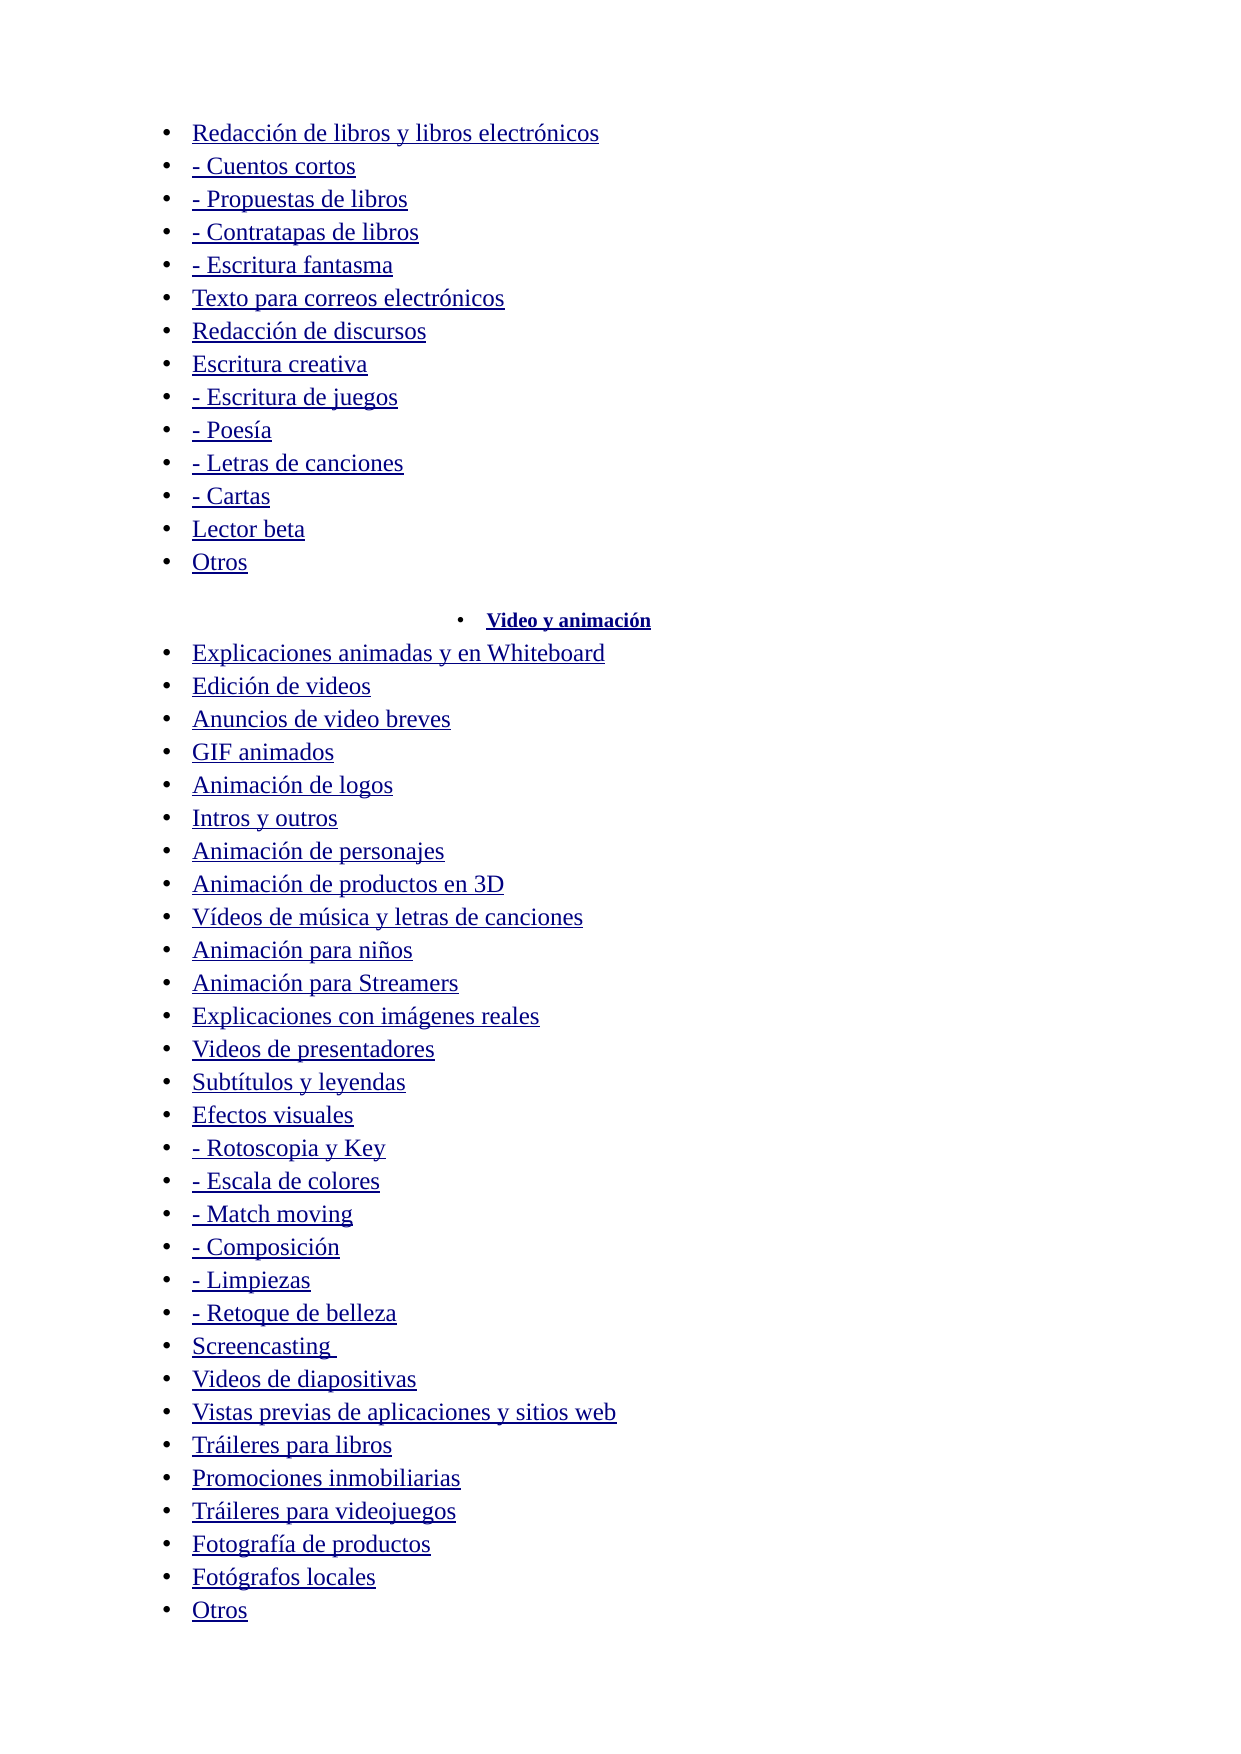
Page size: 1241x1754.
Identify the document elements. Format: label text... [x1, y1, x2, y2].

list - Contratapas de libros [162, 217, 1122, 246]
list Tráileres para videojuegos [162, 1496, 1122, 1525]
list Anuncios de video breves [162, 704, 1122, 733]
list Otros [162, 1595, 1122, 1624]
list - Cuentos cortos [162, 151, 1122, 180]
list Escritura creativa [162, 349, 1122, 378]
list - Letras de canciones [162, 448, 1122, 477]
list Screencasting [162, 1331, 1122, 1360]
list Vídeos de música y letras de canciones [162, 902, 1122, 931]
list Tráileres para libros [162, 1430, 1122, 1459]
list Vistas previas de aplicaciones y sitios web [162, 1397, 1122, 1426]
list - Retoque de belleza [162, 1298, 1122, 1327]
list Animación de logos [162, 770, 1122, 799]
list Videos de diapositivas [162, 1364, 1122, 1393]
list GIF animados [162, 737, 1122, 766]
list Explicaciones animadas y en Whiteboard [162, 638, 1122, 667]
list - Escritura fantasma [162, 250, 1122, 279]
list Promociones inmobiliarias [162, 1463, 1122, 1492]
list - Rotoscopia y Key [162, 1133, 1122, 1162]
list Redacción de libros y libros electrónicos [162, 118, 1122, 147]
list Videos de presentadores [162, 1034, 1122, 1063]
list - Match moving [162, 1199, 1122, 1228]
list - Cartas [162, 481, 1122, 510]
subtitle Video y animación [457, 607, 1122, 632]
list - Escritura de juegos [162, 382, 1122, 411]
list Edición de videos [162, 671, 1122, 699]
list - Escala de colores [162, 1166, 1122, 1195]
list Animación para niños [162, 935, 1122, 964]
list Fotografía de productos [162, 1529, 1122, 1558]
list - Composición [162, 1232, 1122, 1261]
list - Propuestas de libros [162, 184, 1122, 213]
list Intros y outros [162, 803, 1122, 832]
list Explicaciones con imágenes reales [162, 1001, 1122, 1030]
list Texto para correos electrónicos [162, 283, 1122, 312]
list Efectos visuales [162, 1100, 1122, 1129]
list Lector beta [162, 514, 1122, 543]
list Fotógrafos locales [162, 1562, 1122, 1591]
list Otros [162, 547, 1122, 576]
list Animación de personajes [162, 836, 1122, 865]
list Redacción de discursos [162, 316, 1122, 345]
list Animación de productos en 3D [162, 869, 1122, 898]
list - Limpiezas [162, 1265, 1122, 1294]
list - Poesía [162, 415, 1122, 444]
list Animación para Streamers [162, 968, 1122, 997]
list Subtítulos y leyendas [162, 1067, 1122, 1096]
